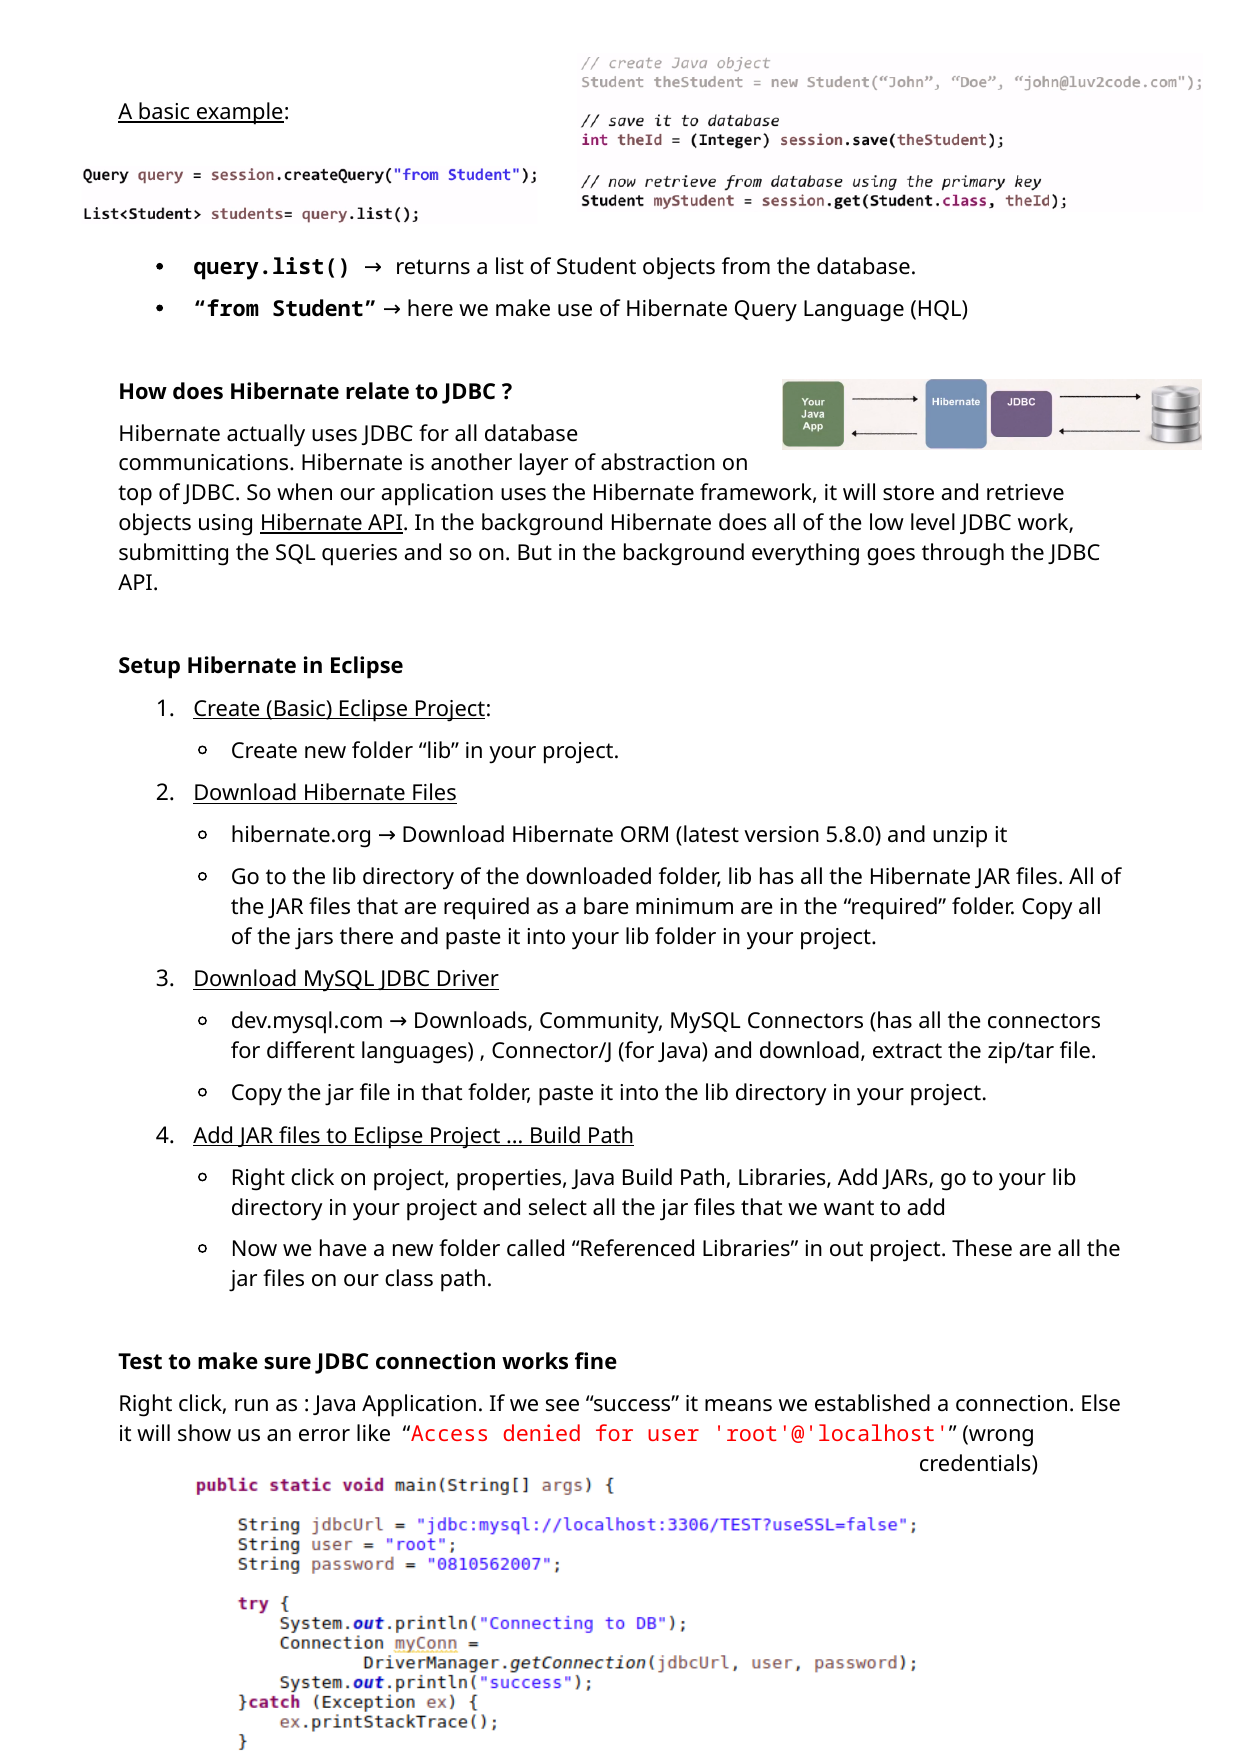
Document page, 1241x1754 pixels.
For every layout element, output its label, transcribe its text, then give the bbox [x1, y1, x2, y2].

list Download MySQL JDBC Driver [156, 962, 1122, 994]
list query.list() → returns a list of Student objects from the database. [156, 251, 1122, 281]
text Hibernate actually uses JDBC for all database communications. Hibernate is another layer of abstraction on top of JDBC. So when our application uses the Hibernate framework, it will store and retrieve objects using Hibernate API. In the background Hibernate does all of the low level JDBC work, submitting the SQL queries and so on. But in the background everything goes through the JDBC API. [118, 418, 1122, 596]
list Create (Basic) Eclipse Project: [156, 692, 1122, 723]
picture [782, 379, 1202, 450]
list dev.mysql.com → Downloads, Community, MySQL Connectors (has all the connectors for different languages) , Connector/J (for Java) and download, extract the zip/tar file. [193, 1006, 1122, 1065]
list “from Student” → here we make use of Hibernate Query Language (HQL) [156, 293, 1122, 322]
list hibernate.org → Download Hibernate ORM (latest version 5.8.0) and unzip it [193, 819, 1122, 849]
text Setup Hibernate in Eclipse [118, 650, 1122, 680]
list Download Hibernate Files [156, 776, 1122, 808]
list Copy the jar file in that folder, paste it into the lib directory in your project. [193, 1077, 1122, 1107]
text Test to make sure JDBC connection works fine [118, 1346, 1122, 1376]
text How does Hibernate relate to JDBC ? [118, 376, 1122, 406]
picture [81, 166, 538, 224]
picture [576, 53, 1203, 212]
list Add JAR files to Eclipse Project … Build Path [156, 1119, 1122, 1150]
list Go to the lib directory of the downloaded folder, lib has all the Hibernate JAR files. All of the JAR files that are required as a bare minimum are in the “required” folder. Copy all of the jars there and paste it into your lib folder in your project. [193, 861, 1122, 951]
text Right click, run as : Java Application. If we see “success” it means we established a connection. Else it will show us an error like “Access denied for user 'root'@'localhost'” (wrong credentials) [118, 1388, 1122, 1477]
picture [192, 1475, 919, 1754]
text A basic example: [118, 96, 576, 126]
list Right click on project, properties, Java Build Path, Libraries, Add JARs, go to your lib directory in your project and select all the jar files that we want to add [193, 1162, 1122, 1221]
list Create new folder “lib” in your project. [193, 735, 1122, 764]
list Now we have a new folder called “Referenced Libraries” in out project. These are all the jar files on our class path. [193, 1233, 1122, 1293]
